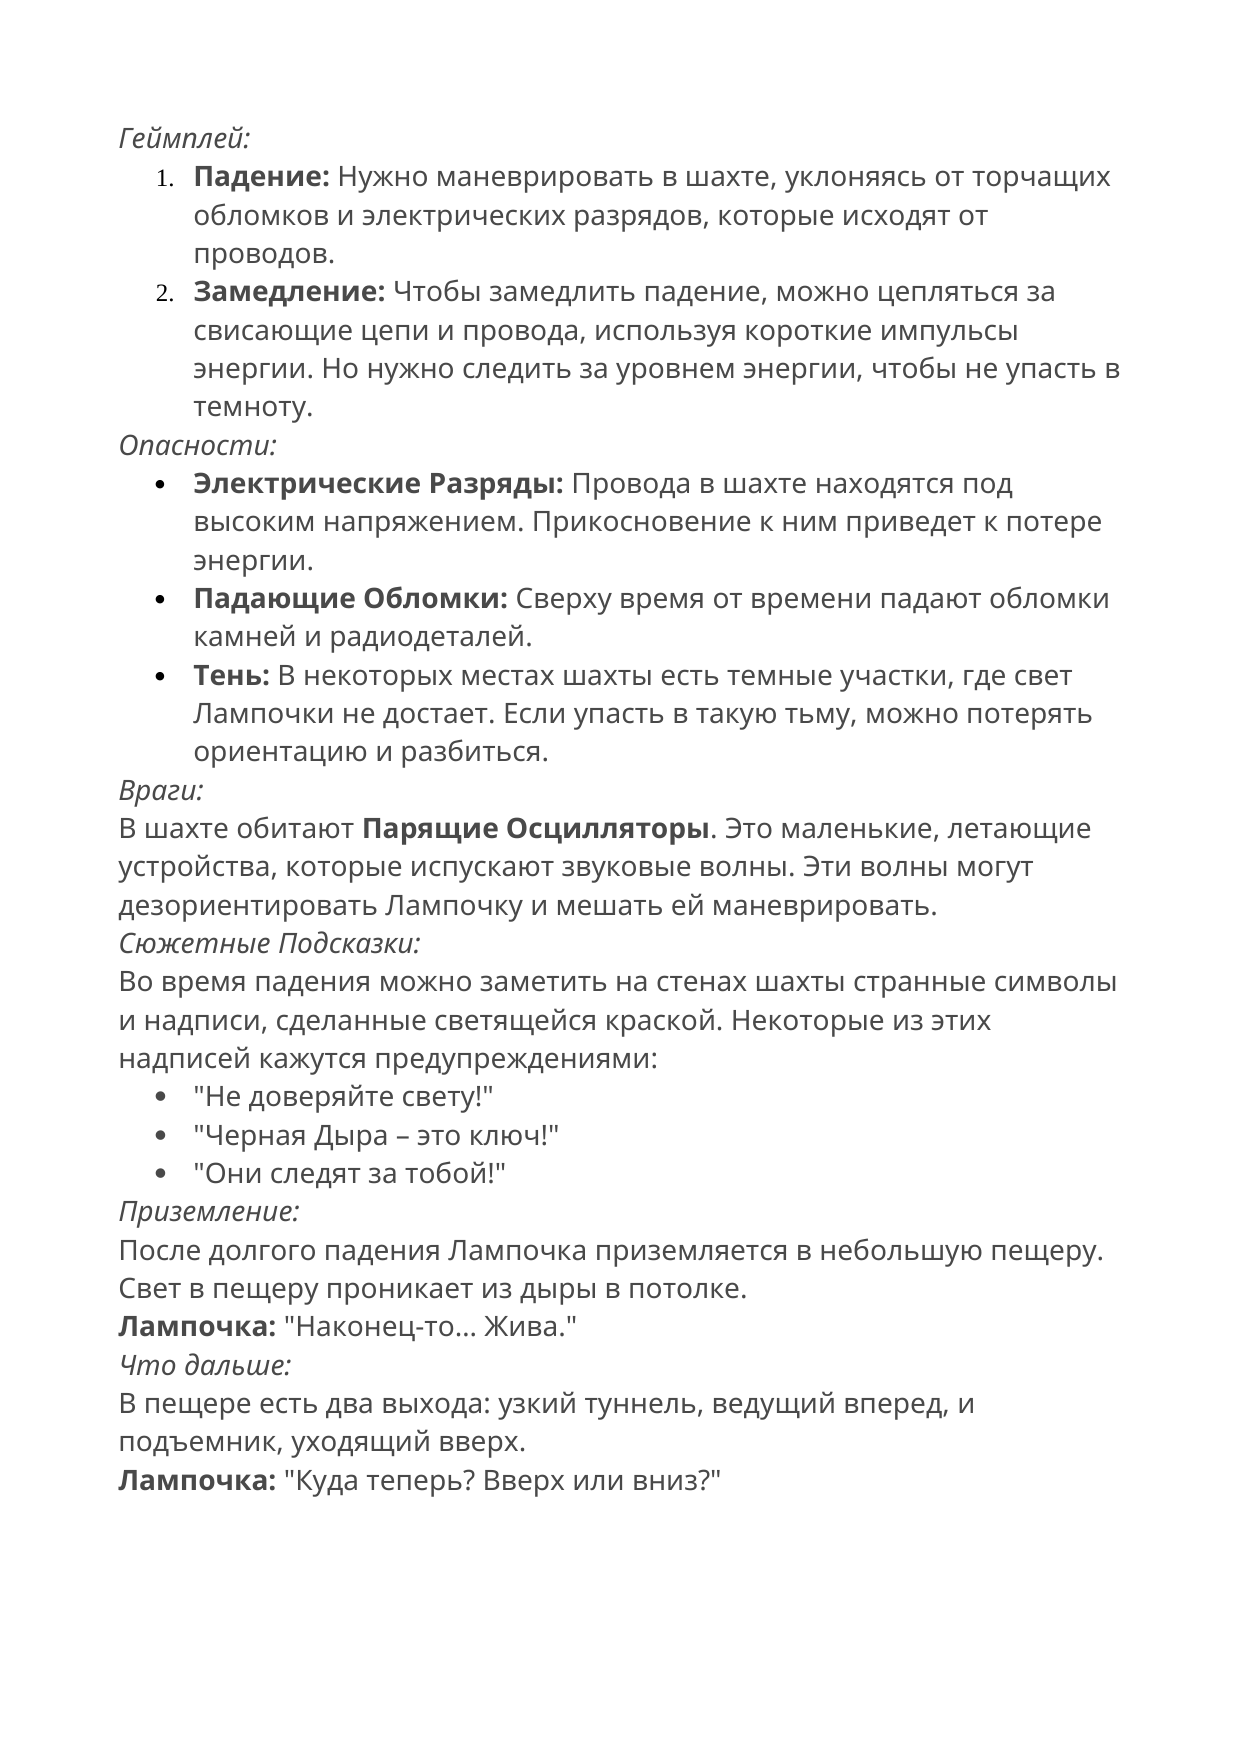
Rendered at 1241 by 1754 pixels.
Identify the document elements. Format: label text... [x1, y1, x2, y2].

list Тень: В некоторых местах шахты есть темные участки, где свет Лампочки не достает. Если упасть в такую тьму, можно потерять ориентацию и разбиться. [156, 655, 1122, 770]
text Сюжетные Подсказки: [118, 923, 1122, 961]
text Опасности: [118, 425, 1122, 463]
list "Они следят за тобой!" [156, 1153, 1122, 1191]
text Враги: [118, 770, 1122, 808]
list Падающие Обломки: Сверху время от времени падают обломки камней и радиодеталей. [156, 578, 1122, 655]
list Замедление: Чтобы замедлить падение, можно цепляться за свисающие цепи и провода, используя короткие импульсы энергии. Но нужно следить за уровнем энергии, чтобы не упасть в темноту. [156, 271, 1122, 425]
text В пещере есть два выхода: узкий туннель, ведущий вперед, и подъемник, уходящий вверх. [118, 1383, 1122, 1460]
text Геймплей: [118, 118, 1122, 156]
list "Черная Дыра – это ключ!" [156, 1115, 1122, 1153]
text В шахте обитают Парящие Осцилляторы. Это маленькие, летающие устройства, которые испускают звуковые волны. Эти волны могут дезориентировать Лампочку и мешать ей маневрировать. [118, 808, 1122, 923]
list Падение: Нужно маневрировать в шахте, уклоняясь от торчащих обломков и электрических разрядов, которые исходят от проводов. [156, 156, 1122, 271]
text Лампочка: "Куда теперь? Вверх или вниз?" [118, 1460, 1122, 1498]
text После долгого падения Лампочка приземляется в небольшую пещеру. Свет в пещеру проникает из дыры в потолке. [118, 1230, 1122, 1306]
list "Не доверяйте свету!" [156, 1076, 1122, 1115]
text Приземление: [118, 1191, 1122, 1230]
list Электрические Разряды: Провода в шахте находятся под высоким напряжением. Прикосновение к ним приведет к потере энергии. [156, 463, 1122, 578]
text Лампочка: "Наконец-то… Жива." [118, 1306, 1122, 1345]
text Во время падения можно заметить на стенах шахты странные символы и надписи, сделанные светящейся краской. Некоторые из этих надписей кажутся предупреждениями: [118, 961, 1122, 1076]
text Что дальше: [118, 1345, 1122, 1383]
